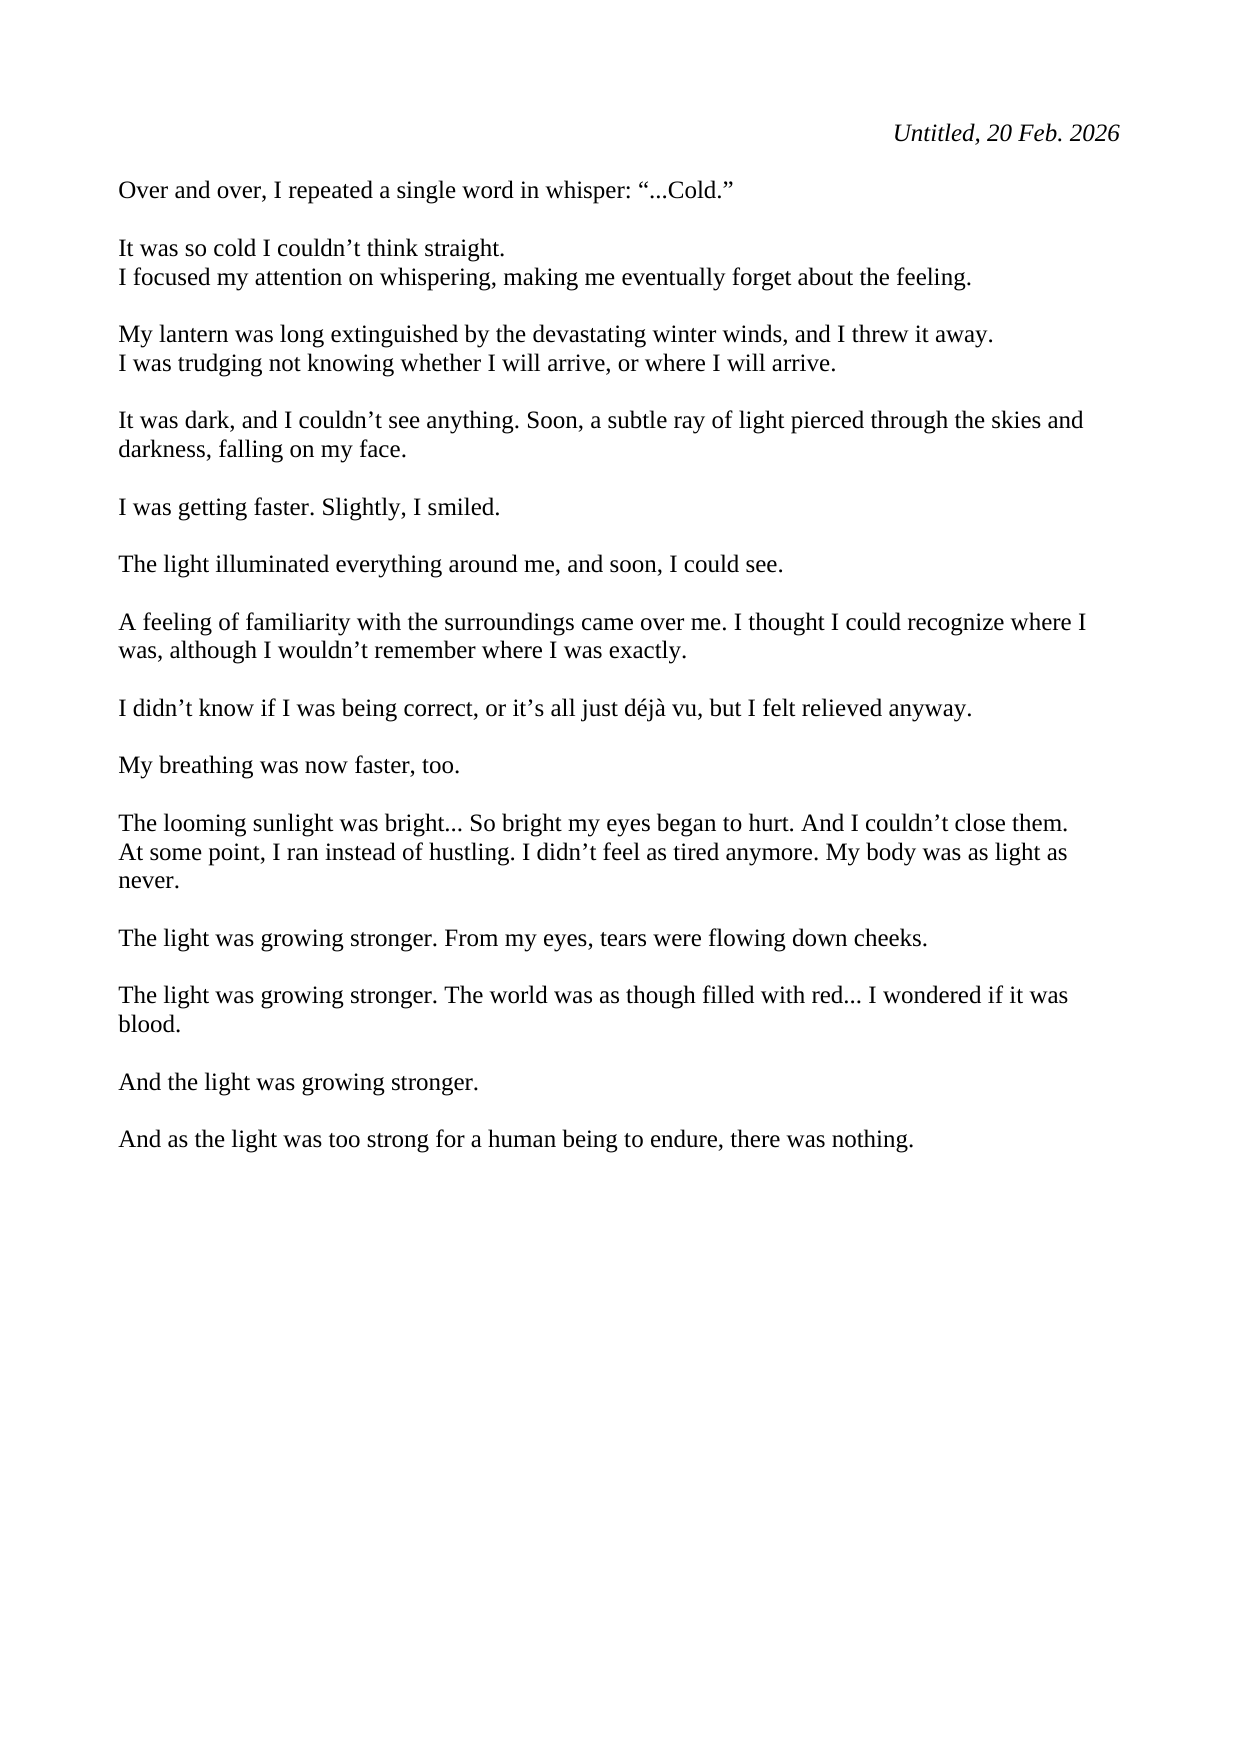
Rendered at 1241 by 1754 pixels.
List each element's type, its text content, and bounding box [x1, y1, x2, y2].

text My lantern was long extinguished by the devastating winter winds, and I threw it away. [118, 319, 1122, 348]
text The looming sunlight was bright... So bright my eyes began to hurt. And I couldn’t close them. [118, 808, 1122, 837]
text Untitled, 20 Feb. 2026 [118, 118, 1122, 147]
text And as the light was too strong for a human being to endure, there was nothing. [118, 1124, 1122, 1153]
text I was trudging not knowing whether I will arrive, or where I will arrive. [118, 348, 1122, 377]
text At some point, I ran instead of hustling. I didn’t feel as tired anymore. My body was as light as never. [118, 837, 1122, 894]
text And the light was growing stronger. [118, 1067, 1122, 1096]
text It was so cold I couldn’t think straight. [118, 233, 1122, 262]
text My breathing was now faster, too. [118, 751, 1122, 779]
text Over and over, I repeated a single word in whisper: “...Cold.” [118, 176, 1122, 204]
text The light was growing stronger. From my eyes, tears were flowing down cheeks. [118, 923, 1122, 952]
text I didn’t know if I was being correct, or it’s all just déjà vu, but I felt relieved anyway. [118, 693, 1122, 722]
text A feeling of familiarity with the surroundings came over me. I thought I could recognize where I was, although I wouldn’t remember where I was exactly. [118, 607, 1122, 664]
text It was dark, and I couldn’t see anything. Soon, a subtle ray of light pierced through the skies and darkness, falling on my face. [118, 406, 1122, 463]
text I focused my attention on whispering, making me eventually forget about the feeling. [118, 262, 1122, 291]
text I was getting faster. Slightly, I smiled. [118, 492, 1122, 521]
text The light illuminated everything around me, and soon, I could see. [118, 549, 1122, 578]
text The light was growing stronger. The world was as though filled with red... I wondered if it was blood. [118, 981, 1122, 1038]
